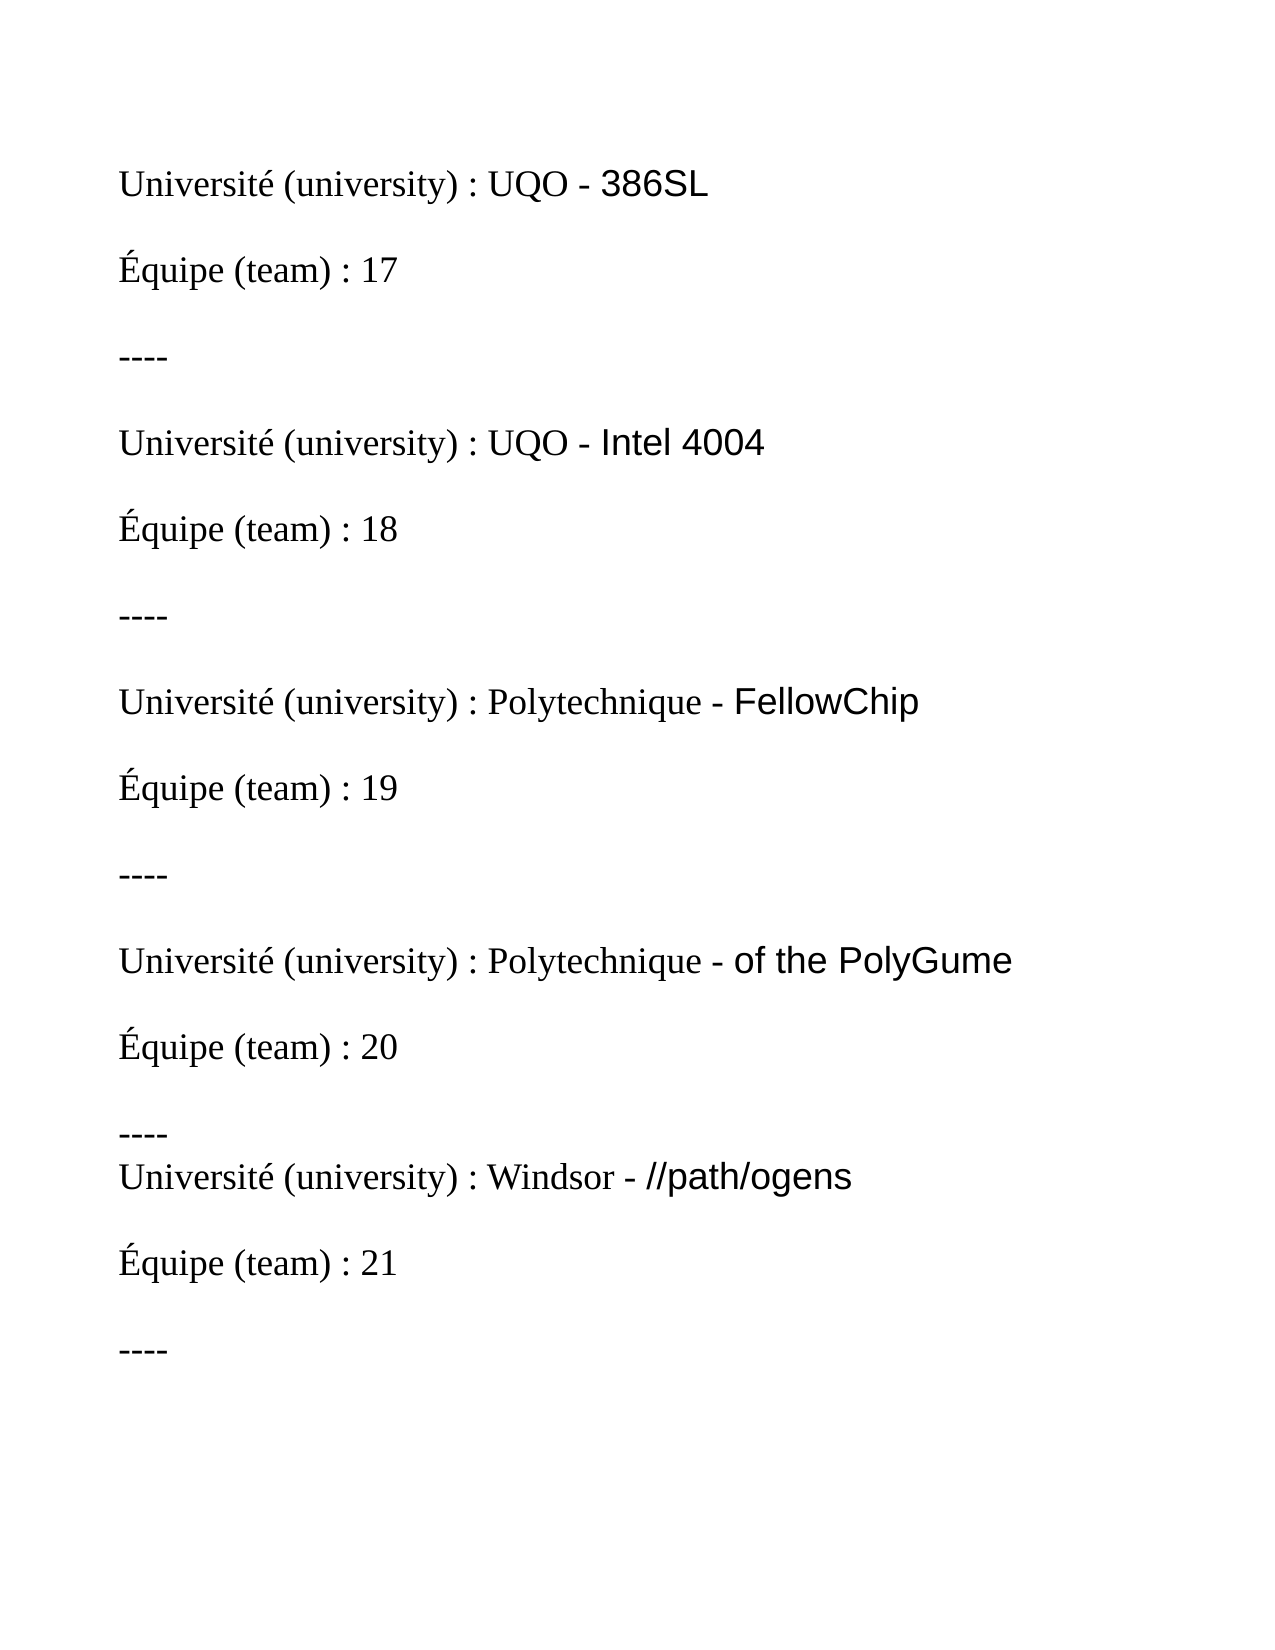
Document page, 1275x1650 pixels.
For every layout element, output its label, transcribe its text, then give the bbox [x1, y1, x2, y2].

text Université (university) : UQO - Intel 4004 [118, 420, 1157, 463]
text Université (university) : UQO - 386SL [118, 161, 1157, 204]
text Équipe (team) : 19 [118, 766, 1157, 809]
text ---- [118, 593, 1157, 636]
text Équipe (team) : 21 [118, 1240, 1157, 1283]
text ---- [118, 334, 1157, 377]
text Université (university) : Polytechnique - of the PolyGume [118, 938, 1157, 981]
text ---- [118, 852, 1157, 895]
text Équipe (team) : 18 [118, 507, 1157, 550]
text ---- [118, 1111, 1157, 1154]
text Université (university) : Windsor - //path/ogens [118, 1154, 1157, 1197]
text ---- [118, 1327, 1157, 1370]
text Université (university) : Polytechnique - FellowChip [118, 679, 1157, 722]
text Équipe (team) : 20 [118, 1024, 1157, 1068]
text Équipe (team) : 17 [118, 248, 1157, 291]
